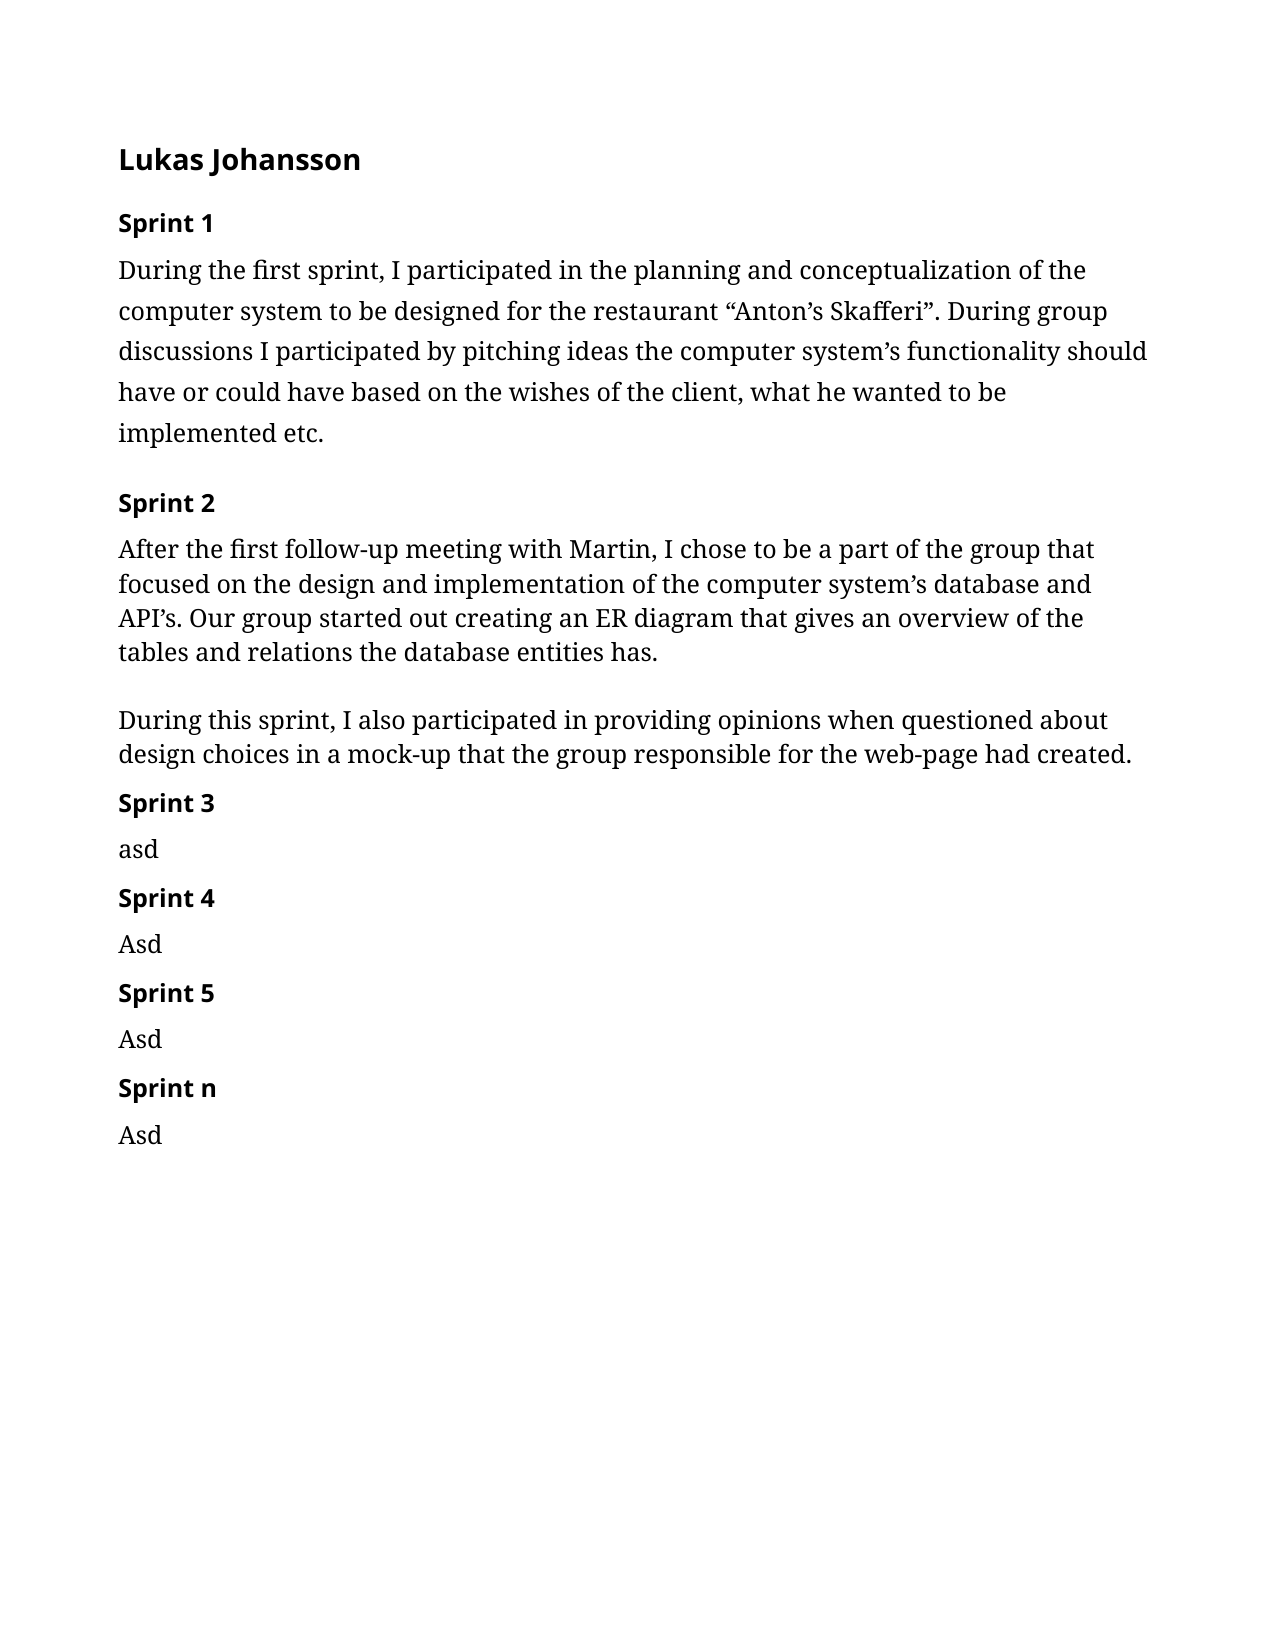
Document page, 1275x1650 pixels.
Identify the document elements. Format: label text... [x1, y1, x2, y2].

text asd [118, 832, 1157, 866]
subtitle Sprint 3 [118, 785, 1157, 819]
text During the first sprint, I participated in the planning and conceptualization of the computer system to be designed for the restaurant “Anton’s Skafferi”. During group discussions I participated by pitching ideas the computer system’s functionality should have or could have based on the wishes of the client, what he wanted to be implemented etc. [118, 252, 1157, 450]
subtitle Sprint 5 [118, 976, 1157, 1010]
text Asd [118, 927, 1157, 961]
text Asd [118, 1022, 1157, 1056]
subtitle Sprint 2 [118, 486, 1157, 520]
subtitle Sprint n [118, 1071, 1157, 1105]
subtitle Lukas Johansson [118, 139, 1157, 179]
text During this sprint, I also participated in providing opinions when questioned about design choices in a mock-up that the group responsible for the web-page had created. [118, 702, 1157, 771]
subtitle Sprint 4 [118, 880, 1157, 914]
subtitle Sprint 1 [118, 206, 1157, 240]
text After the first follow-up meeting with Martin, I chose to be a part of the group that focused on the design and implementation of the computer system’s database and API’s. Our group started out creating an ER diagram that gives an overview of the tables and relations the database entities has. [118, 532, 1157, 668]
text Asd [118, 1117, 1157, 1151]
